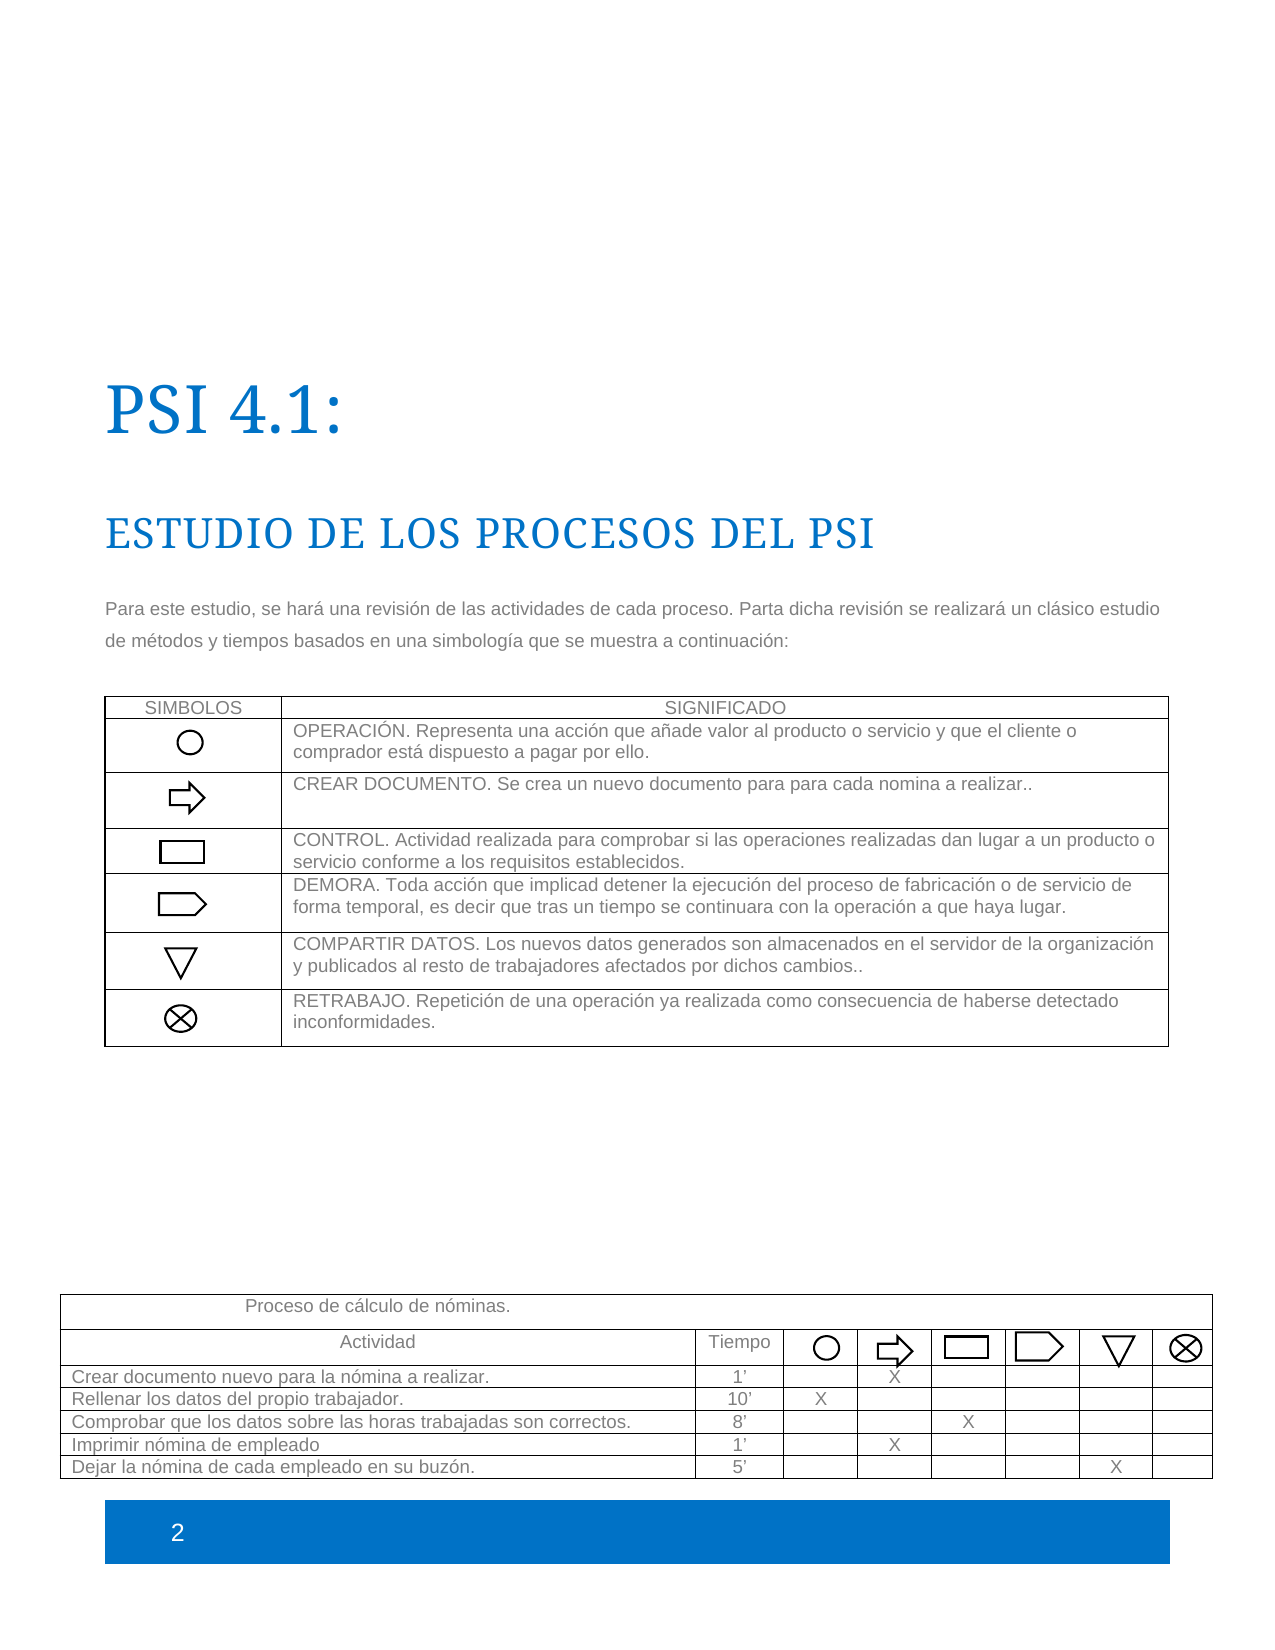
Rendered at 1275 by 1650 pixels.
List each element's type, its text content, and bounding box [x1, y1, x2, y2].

table_cell CONTROL. Actividad realizada para comprobar si las operaciones realizadas dan lugar a un producto o servicio conforme a los requisitos establecidos. [282, 829, 1168, 873]
table_cell OPERACIÓN. Representa una acción que añade valor al producto o servicio y que el cliente o comprador está dispuesto a pagar por ello. [282, 719, 1168, 772]
table_cell [932, 1366, 1005, 1387]
table_cell 10’ [696, 1388, 783, 1410]
subtitle PSI 4.1: [105, 363, 1170, 453]
table_cell X [932, 1411, 1005, 1432]
table_cell CREAR DOCUMENTO. Se crea un nuevo documento para para cada nomina a realizar.. [282, 773, 1168, 828]
table_cell [932, 1456, 1005, 1478]
table_header Proceso de cálculo de nóminas. [61, 1295, 695, 1329]
table_cell [784, 1411, 857, 1432]
table_cell [106, 874, 281, 932]
table_header [1005, 1295, 1079, 1329]
table_cell [932, 1388, 1005, 1410]
subtitle Estudio de los procesos del psi [105, 503, 1170, 560]
table_cell Actividad [61, 1330, 695, 1364]
table_cell [1080, 1434, 1152, 1455]
table_cell [858, 1388, 931, 1410]
table_cell [932, 1434, 1005, 1455]
table_cell [858, 1411, 931, 1432]
table_cell [106, 719, 281, 772]
table_cell [106, 773, 281, 828]
table_cell X [1080, 1456, 1152, 1478]
table_cell Comprobar que los datos sobre las horas trabajadas son correctos. [61, 1411, 695, 1432]
table_cell [1153, 1366, 1212, 1387]
table_header [784, 1295, 858, 1329]
table_cell [1153, 1388, 1212, 1410]
table_header [1153, 1295, 1212, 1329]
table_cell X [858, 1434, 931, 1455]
table_cell [1153, 1434, 1212, 1455]
table_cell [932, 1330, 1005, 1364]
table_cell [106, 933, 281, 989]
table_cell X [858, 1366, 931, 1387]
table_cell [858, 1456, 931, 1478]
table_cell DEMORA. Toda acción que implicad detener la ejecución del proceso de fabricación o de servicio de forma temporal, es decir que tras un tiempo se continuara con la operación a que haya lugar. [282, 874, 1168, 932]
table_header [1079, 1295, 1153, 1329]
table_cell Rellenar los datos del propio trabajador. [61, 1388, 695, 1410]
table_cell [1080, 1366, 1152, 1387]
table_cell [1006, 1411, 1079, 1432]
table_cell [784, 1434, 857, 1455]
table_cell [784, 1456, 857, 1478]
table_cell 1’ [696, 1434, 783, 1455]
table_cell [1080, 1411, 1152, 1432]
table_cell Tiempo [696, 1330, 783, 1364]
table_header [931, 1295, 1005, 1329]
table_cell [1006, 1330, 1079, 1364]
table_cell [1006, 1366, 1079, 1387]
table_cell Crear documento nuevo para la nómina a realizar. [61, 1366, 695, 1387]
text Para este estudio, se hará una revisión de las actividades de cada proceso. Parta dicha revisión se realizará un clásico estudio de métodos y tiempos basados en una simbología que se muestra a continuación: [105, 598, 1170, 652]
table_cell Imprimir nómina de empleado [61, 1434, 695, 1455]
table_cell [784, 1330, 857, 1364]
table_cell [1080, 1388, 1152, 1410]
table_header [858, 1295, 931, 1329]
table_cell [106, 990, 281, 1046]
table_cell [784, 1366, 857, 1387]
table_cell Dejar la nómina de cada empleado en su buzón. [61, 1456, 695, 1478]
table_cell [1006, 1456, 1079, 1478]
table_cell [106, 829, 281, 873]
table_cell 1’ [696, 1366, 783, 1387]
table_cell [1153, 1411, 1212, 1432]
table_cell [1153, 1456, 1212, 1478]
table_cell [1153, 1330, 1212, 1364]
table_cell [1080, 1330, 1152, 1364]
table_cell [1006, 1388, 1079, 1410]
table_cell 8’ [696, 1411, 783, 1432]
table_cell X [784, 1388, 857, 1410]
table_cell RETRABAJO. Repetición de una operación ya realizada como consecuencia de haberse detectado inconformidades. [282, 990, 1168, 1046]
table_header SIGNIFICADO [282, 697, 1168, 718]
table_header [695, 1295, 784, 1329]
table_cell [1006, 1434, 1079, 1455]
table_cell [858, 1330, 931, 1364]
table_cell 5’ [696, 1456, 783, 1478]
table_cell COMPARTIR DATOS. Los nuevos datos generados son almacenados en el servidor de la organización y publicados al resto de trabajadores afectados por dichos cambios.. [282, 933, 1168, 989]
table_header SIMBOLOS [106, 697, 281, 718]
